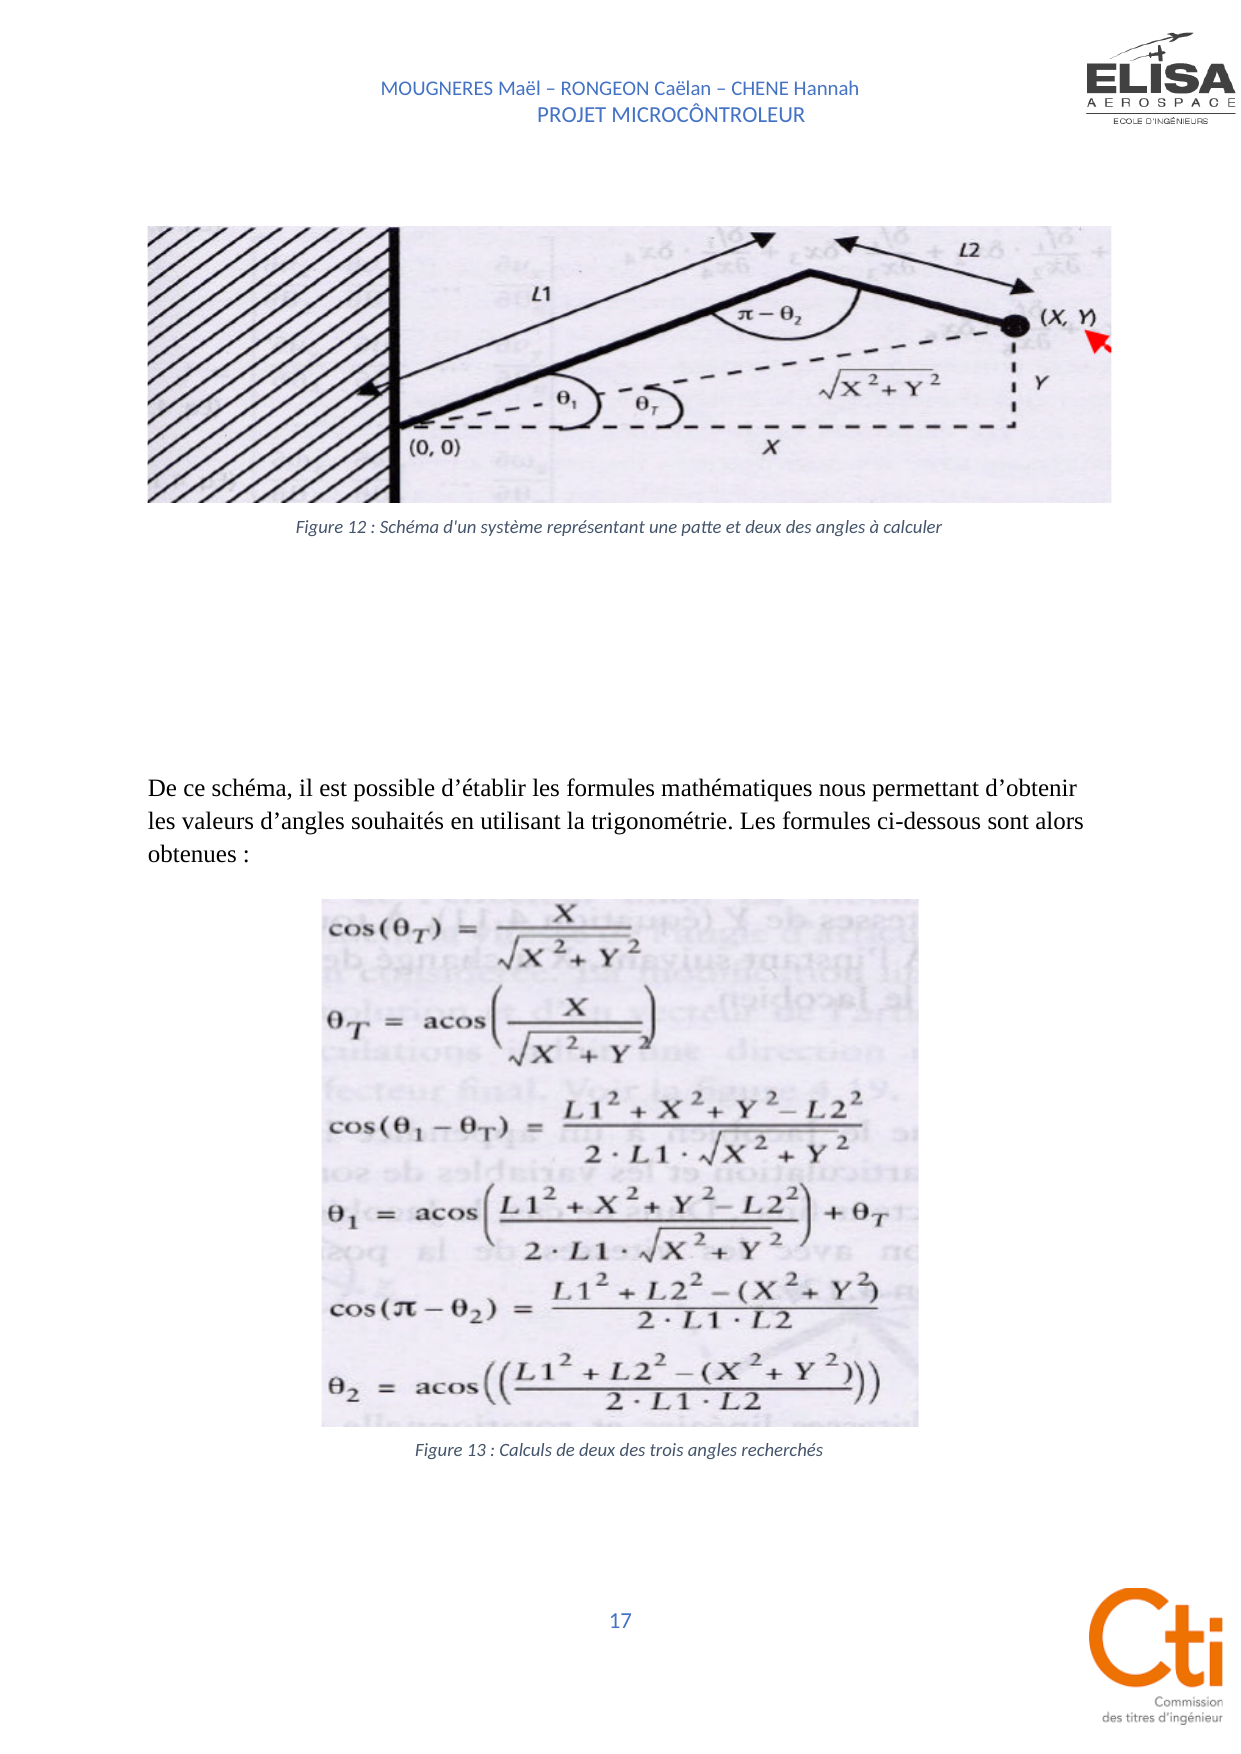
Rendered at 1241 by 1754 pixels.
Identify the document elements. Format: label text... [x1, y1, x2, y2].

text Figure 13 : Calculs de deux des trois angles recherchés [148, 1439, 1093, 1462]
text Figure 12 : Schéma d'un système représentant une patte et deux des angles à calculer [148, 515, 1093, 538]
text De ce schéma, il est possible d’établir les formules mathématiques nous permettant d’obtenir les valeurs d’angles souhaités en utilisant la trigonométrie. Les formules ci-dessous sont alors obtenues : [148, 773, 1093, 868]
